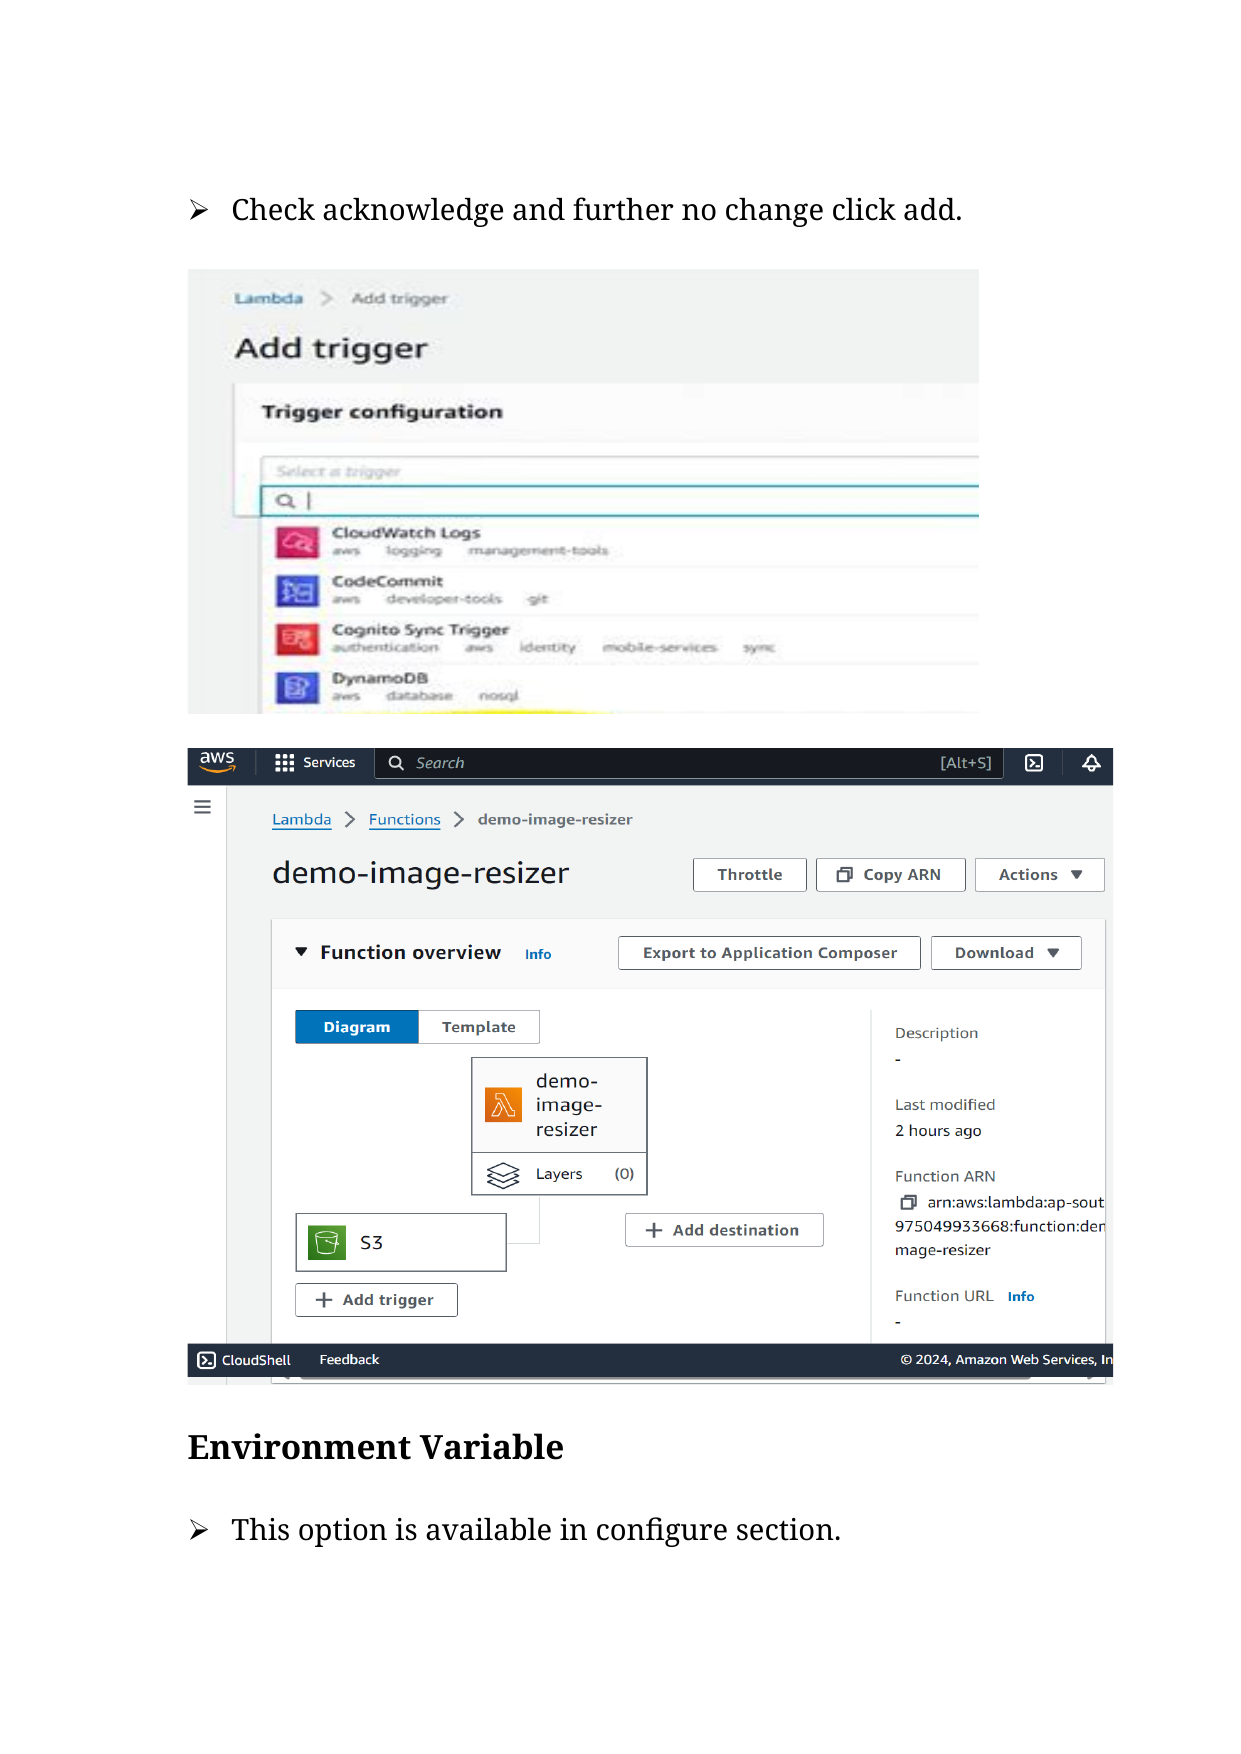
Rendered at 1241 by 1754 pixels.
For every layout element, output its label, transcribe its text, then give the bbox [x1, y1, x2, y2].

list Check acknowledge and further no change click add. [187, 190, 1053, 229]
picture [187, 269, 979, 714]
list This option is available in configure section. [187, 1509, 1053, 1549]
picture [187, 748, 1114, 1385]
text Environment Variable [187, 1424, 1053, 1469]
